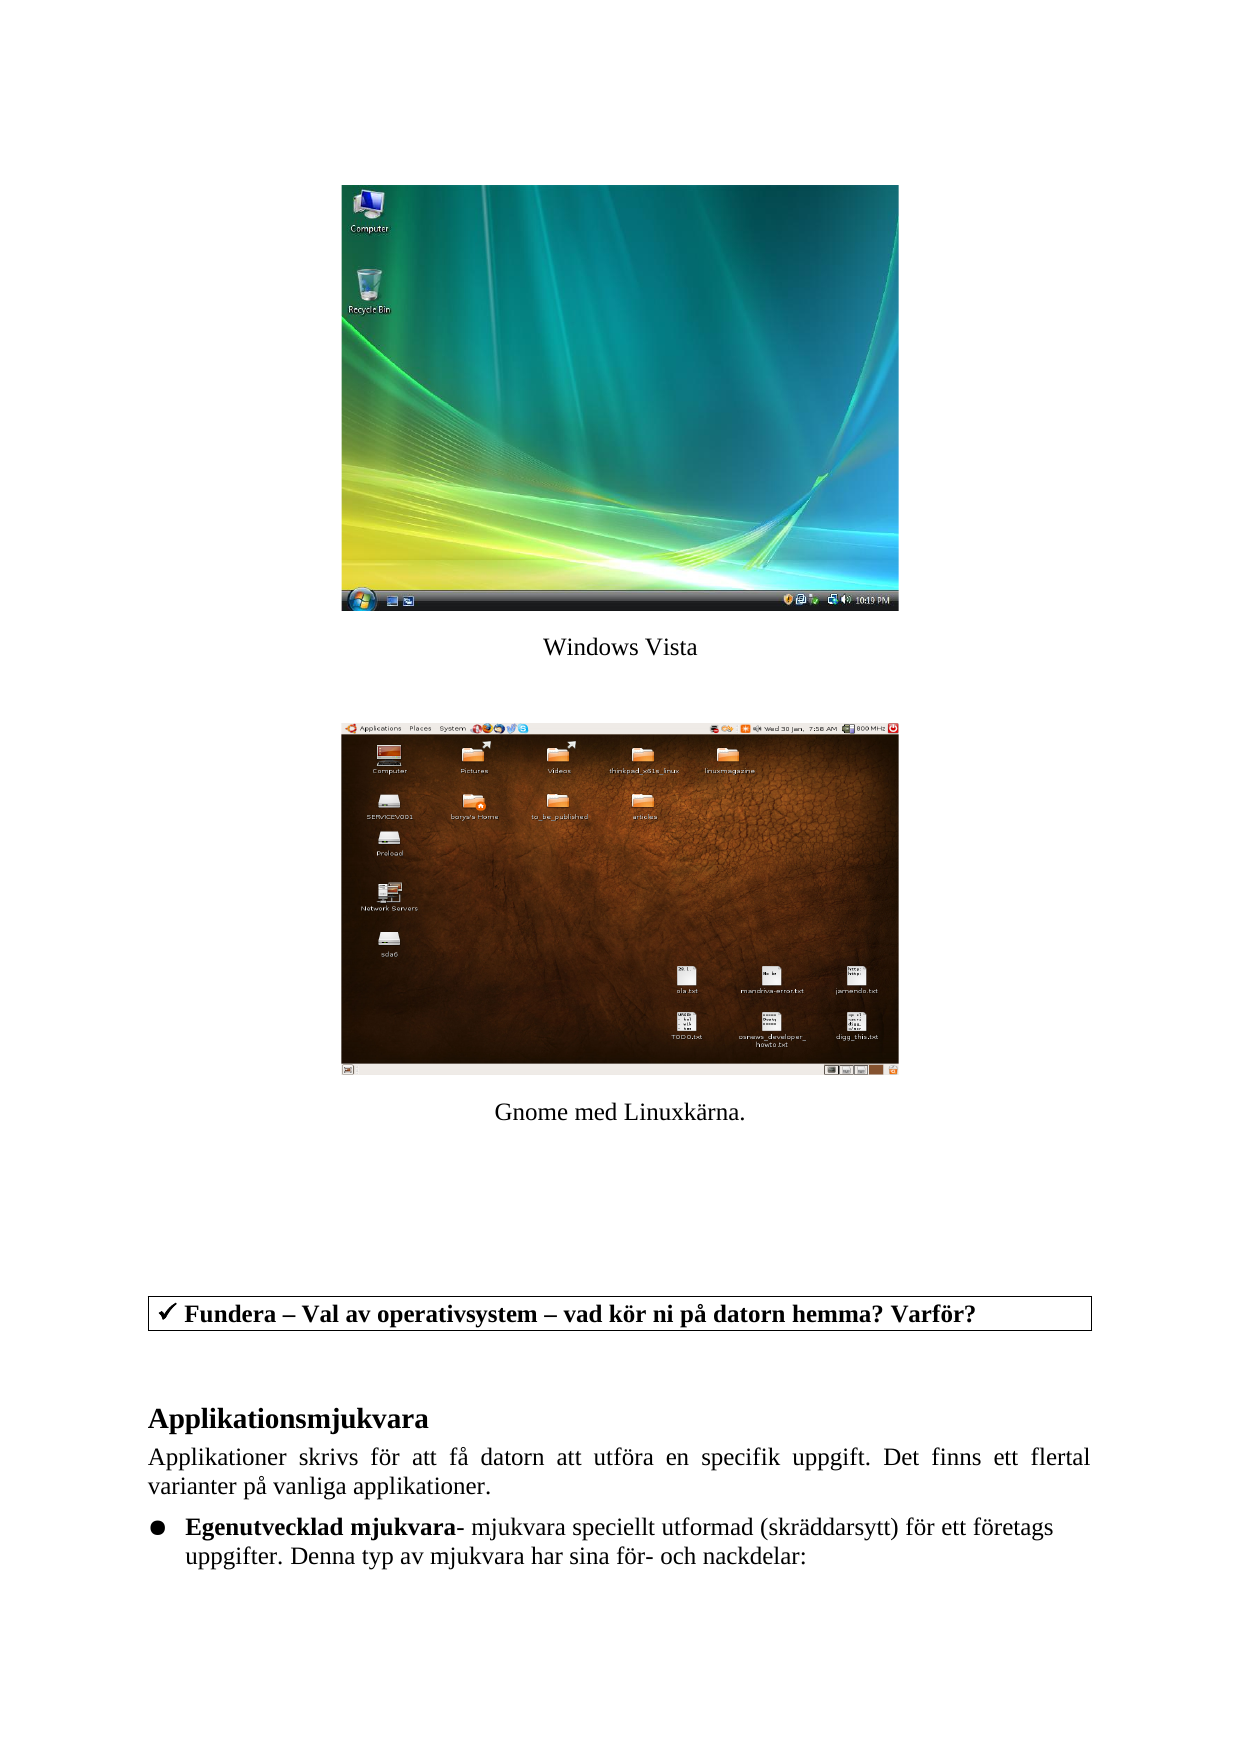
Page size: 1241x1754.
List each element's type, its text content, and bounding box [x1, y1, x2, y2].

text Applikationer skrivs för att få datorn att utföra en specifik uppgift. Det finns ett flertal varianter på vanliga applikationer. [148, 1441, 1092, 1499]
text Windows Vista [148, 632, 1092, 661]
text Applikationsmjukvara [148, 1402, 1092, 1435]
picture [341, 723, 899, 1075]
list Egenutvecklad mjukvara- mjukvara speciellt utformad (skräddarsytt) för ett företags uppgifter. Denna typ av mjukvara har sina för- och nackdelar: [148, 1512, 1092, 1570]
text Gnome med Linuxkärna. [148, 1096, 1092, 1125]
text  Fundera – Val av operativsystem – vad kör ni på datorn hemma? Varför? [149, 1297, 1091, 1330]
picture [341, 185, 899, 611]
